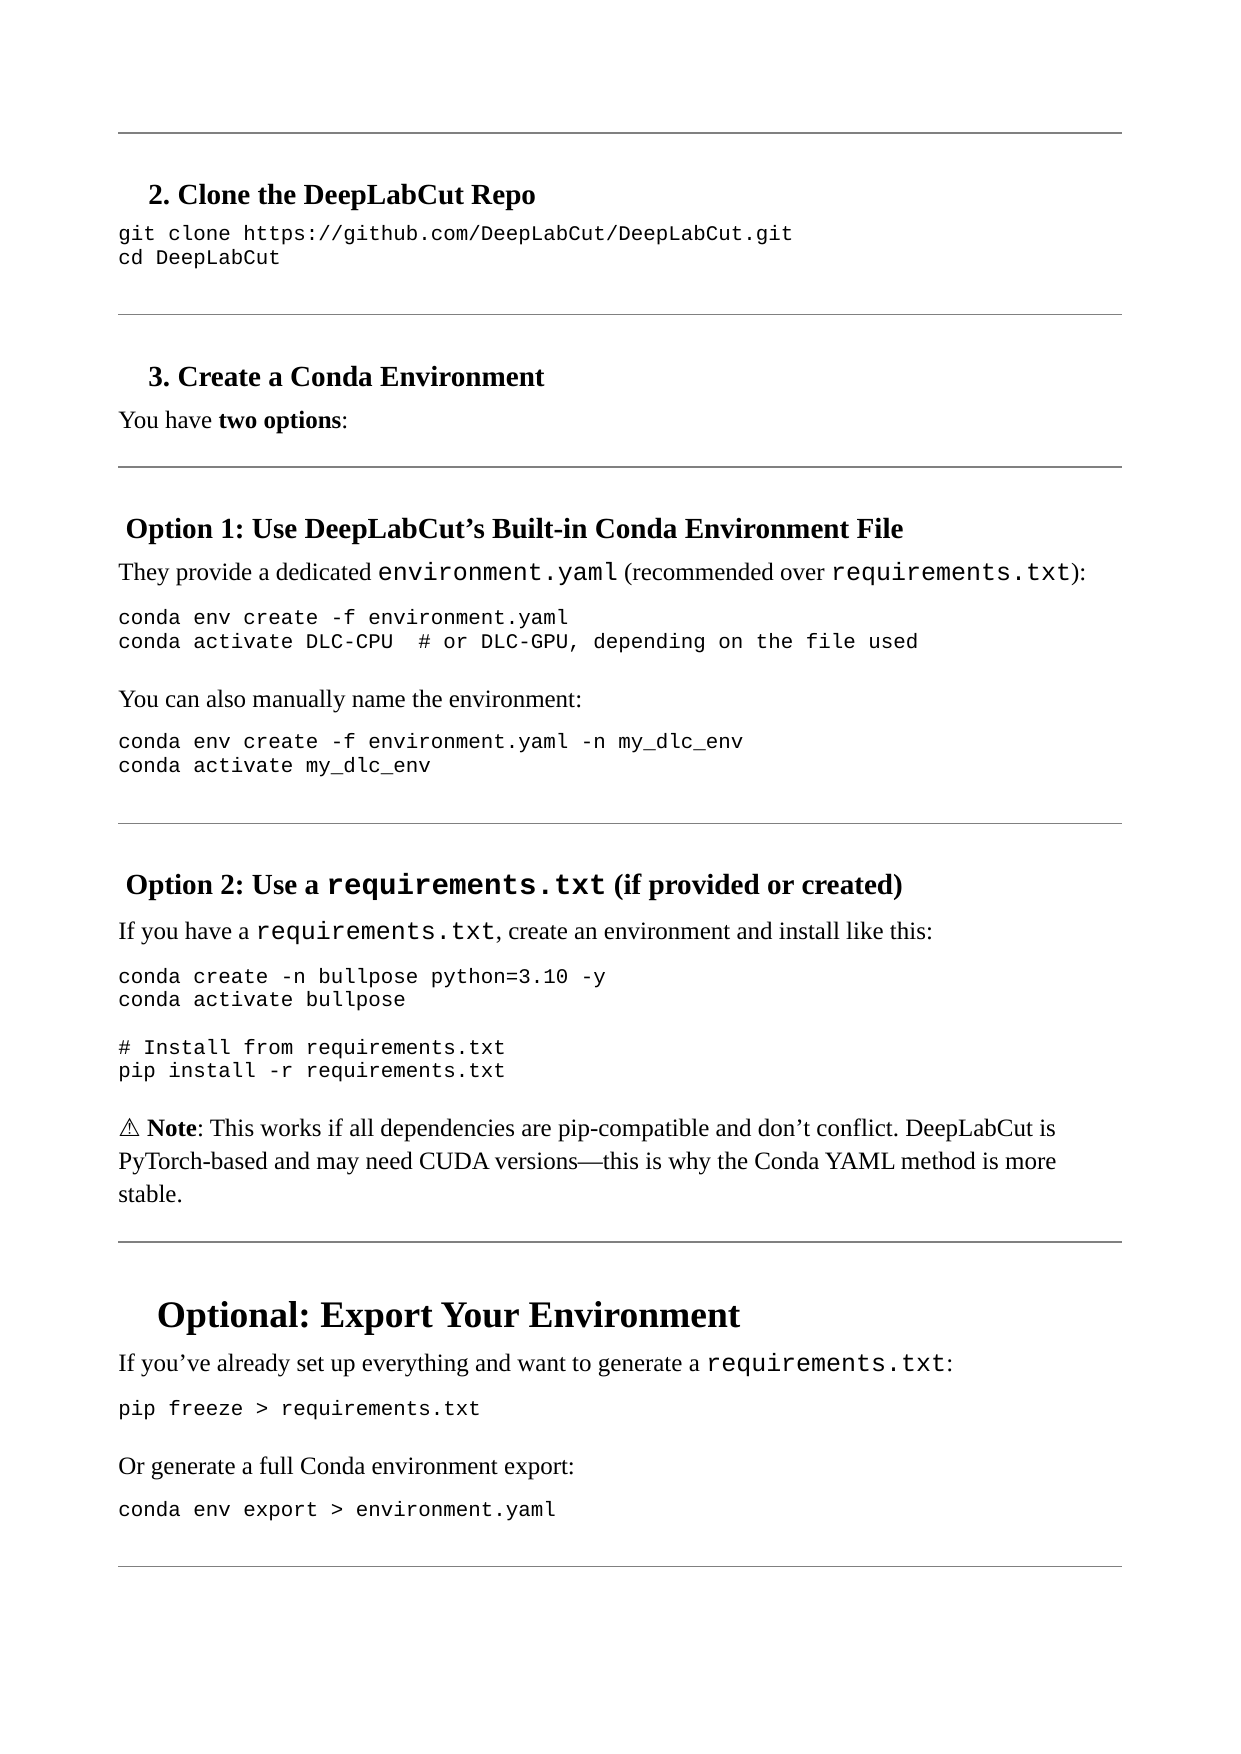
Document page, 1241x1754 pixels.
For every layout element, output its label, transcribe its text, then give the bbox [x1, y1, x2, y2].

text conda env create -f environment.yaml [118, 607, 1122, 631]
subtitle 🅰️ Option 1: Use DeepLabCut’s Built-in Conda Environment File [118, 511, 1122, 545]
subtitle 🅱️ Option 2: Use a requirements.txt (if provided or created) [118, 867, 1122, 903]
text You can also manually name the environment: [118, 684, 1122, 713]
text pip freeze > requirements.txt [118, 1398, 1122, 1421]
text git clone https://github.com/DeepLabCut/DeepLabCut.git [118, 223, 1122, 247]
text Or generate a full Conda environment export: [118, 1451, 1122, 1480]
text If you have a requirements.txt, create an environment and install like this: [118, 916, 1122, 947]
text conda env create -f environment.yaml -n my_dlc_env [118, 732, 1122, 755]
text ⚠️ Note: This works if all dependencies are pip-compatible and don’t conflict. DeepLabCut is PyTorch-based and may need CUDA versions—this is why the Conda YAML method is more stable. [118, 1113, 1122, 1208]
text conda create -n bullpose python=3.10 -y [118, 966, 1122, 989]
text You have two options: [118, 405, 1122, 433]
text conda env export > environment.yaml [118, 1498, 1122, 1522]
text conda activate bullpose [118, 989, 1122, 1013]
subtitle 🔧 Optional: Export Your Environment [118, 1292, 1122, 1335]
text conda activate DLC-CPU # or DLC-GPU, depending on the file used [118, 631, 1122, 654]
text If you’ve already set up everything and want to generate a requirements.txt: [118, 1348, 1122, 1379]
text They provide a dedicated environment.yaml (recommended over requirements.txt): [118, 557, 1122, 588]
text cd DeepLabCut [118, 247, 1122, 270]
text conda activate my_dlc_env [118, 755, 1122, 779]
text pip install -r requirements.txt [118, 1060, 1122, 1084]
text # Install from requirements.txt [118, 1037, 1122, 1060]
subtitle 📄 2. Clone the DeepLabCut Repo [118, 177, 1122, 211]
subtitle 🐍 3. Create a Conda Environment [118, 359, 1122, 392]
